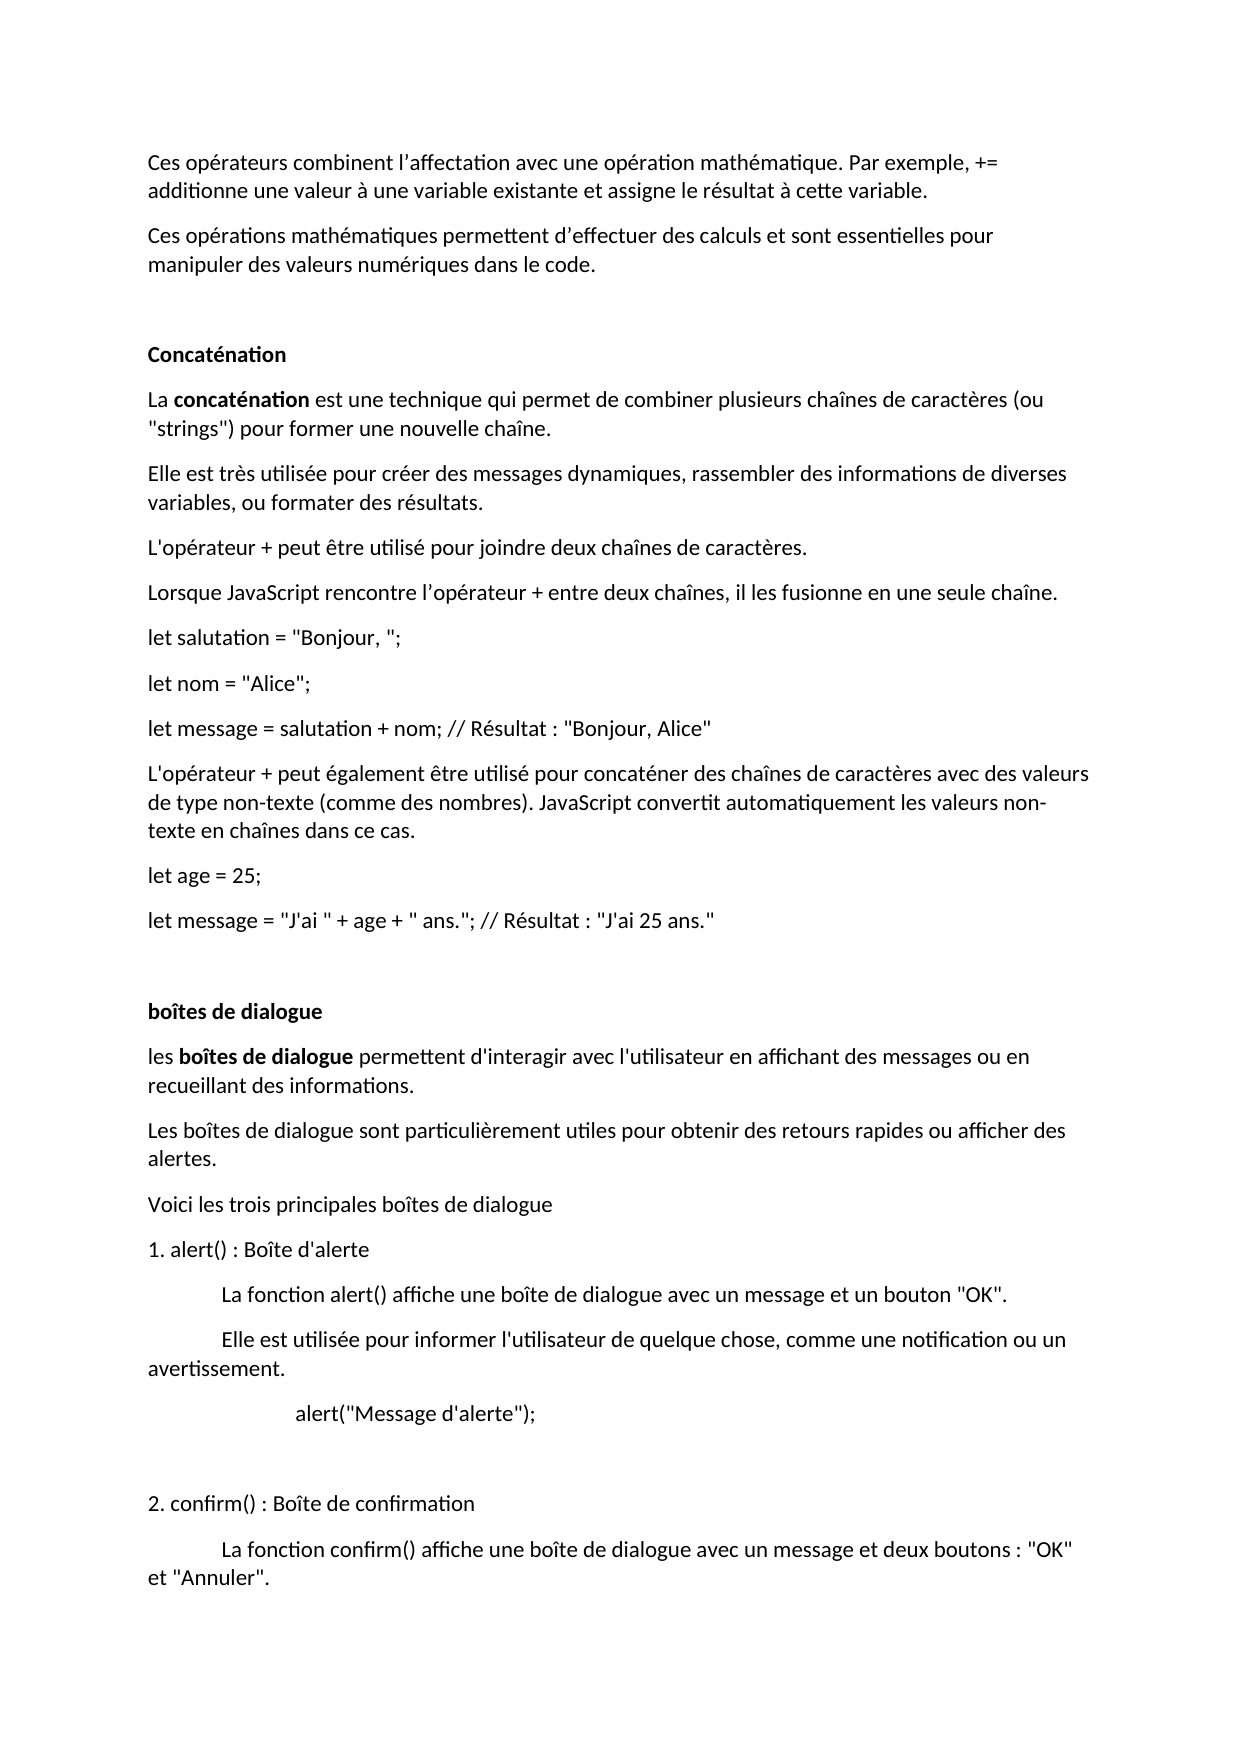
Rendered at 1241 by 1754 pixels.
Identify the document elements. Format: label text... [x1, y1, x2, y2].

text Elle est très utilisée pour créer des messages dynamiques, rassembler des informations de diverses variables, ou formater des résultats. [148, 459, 1093, 516]
text L'opérateur + peut également être utilisé pour concaténer des chaînes de caractères avec des valeurs de type non-texte (comme des nombres). JavaScript convertit automatiquement les valeurs non-texte en chaînes dans ce cas. [148, 759, 1093, 844]
text Elle est utilisée pour informer l'utilisateur de quelque chose, comme une notification ou un avertissement. [148, 1325, 1093, 1382]
text La fonction alert() affiche une boîte de dialogue avec un message et un bouton "OK". [148, 1280, 1093, 1308]
text let nom = "Alice"; [148, 669, 1093, 697]
text La concaténation est une technique qui permet de combiner plusieurs chaînes de caractères (ou "strings") pour former une nouvelle chaîne. [148, 386, 1093, 442]
text Voici les trois principales boîtes de dialogue [148, 1190, 1093, 1218]
text Ces opérateurs combinent l’affectation avec une opération mathématique. Par exemple, += additionne une valeur à une variable existante et assigne le résultat à cette variable. [148, 148, 1093, 204]
text let message = "J'ai " + age + " ans."; // Résultat : "J'ai 25 ans." [148, 907, 1093, 934]
text Ces opérations mathématiques permettent d’effectuer des calculs et sont essentielles pour manipuler des valeurs numériques dans le code. [148, 221, 1093, 278]
text Les boîtes de dialogue sont particulièrement utiles pour obtenir des retours rapides ou afficher des alertes. [148, 1116, 1093, 1172]
text La fonction confirm() affiche une boîte de dialogue avec un message et deux boutons : "OK" et "Annuler". [148, 1535, 1093, 1591]
text les boîtes de dialogue permettent d'interagir avec l'utilisateur en affichant des messages ou en recueillant des informations. [148, 1042, 1093, 1099]
text Lorsque JavaScript rencontre l’opérateur + entre deux chaînes, il les fusionne en une seule chaîne. [148, 578, 1093, 606]
text 2. confirm() : Boîte de confirmation [148, 1489, 1093, 1517]
text 1. alert() : Boîte d'alerte [148, 1235, 1093, 1263]
text let message = salutation + nom; // Résultat : "Bonjour, Alice" [148, 714, 1093, 742]
text boîtes de dialogue [148, 997, 1093, 1025]
text L'opérateur + peut être utilisé pour joindre deux chaînes de caractères. [148, 533, 1093, 561]
text alert("Message d'alerte"); [221, 1399, 1093, 1427]
text let salutation = "Bonjour, "; [148, 623, 1093, 651]
text Concaténation [148, 340, 1093, 368]
text let age = 25; [148, 861, 1093, 889]
